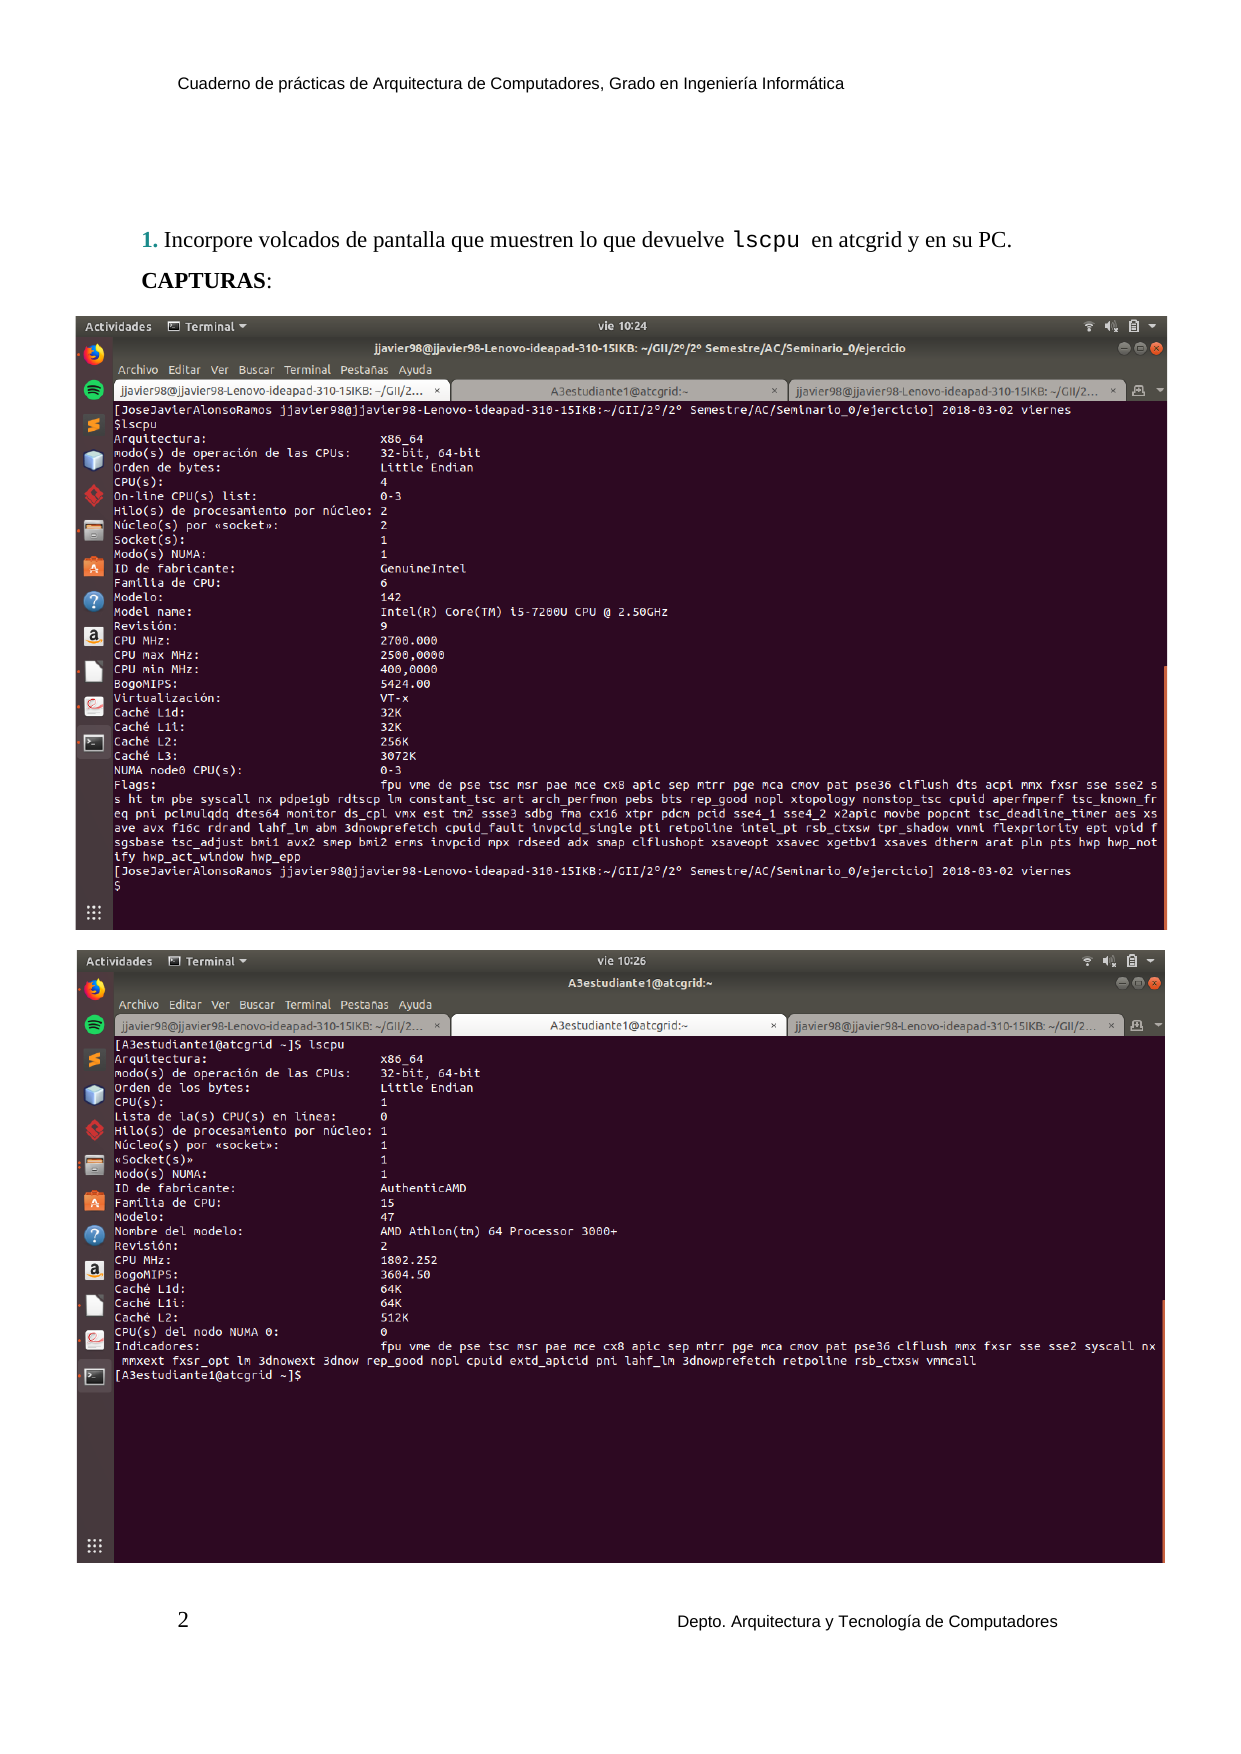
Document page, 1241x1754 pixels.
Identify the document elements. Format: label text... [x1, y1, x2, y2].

picture [75, 316, 1168, 930]
list CAPTURAS: [103, 267, 1063, 293]
picture [76, 950, 1165, 1563]
list 1. Incorpore volcados de pantalla que muestren lo que devuelve lscpu en atcgrid y en su PC. [103, 226, 1063, 254]
